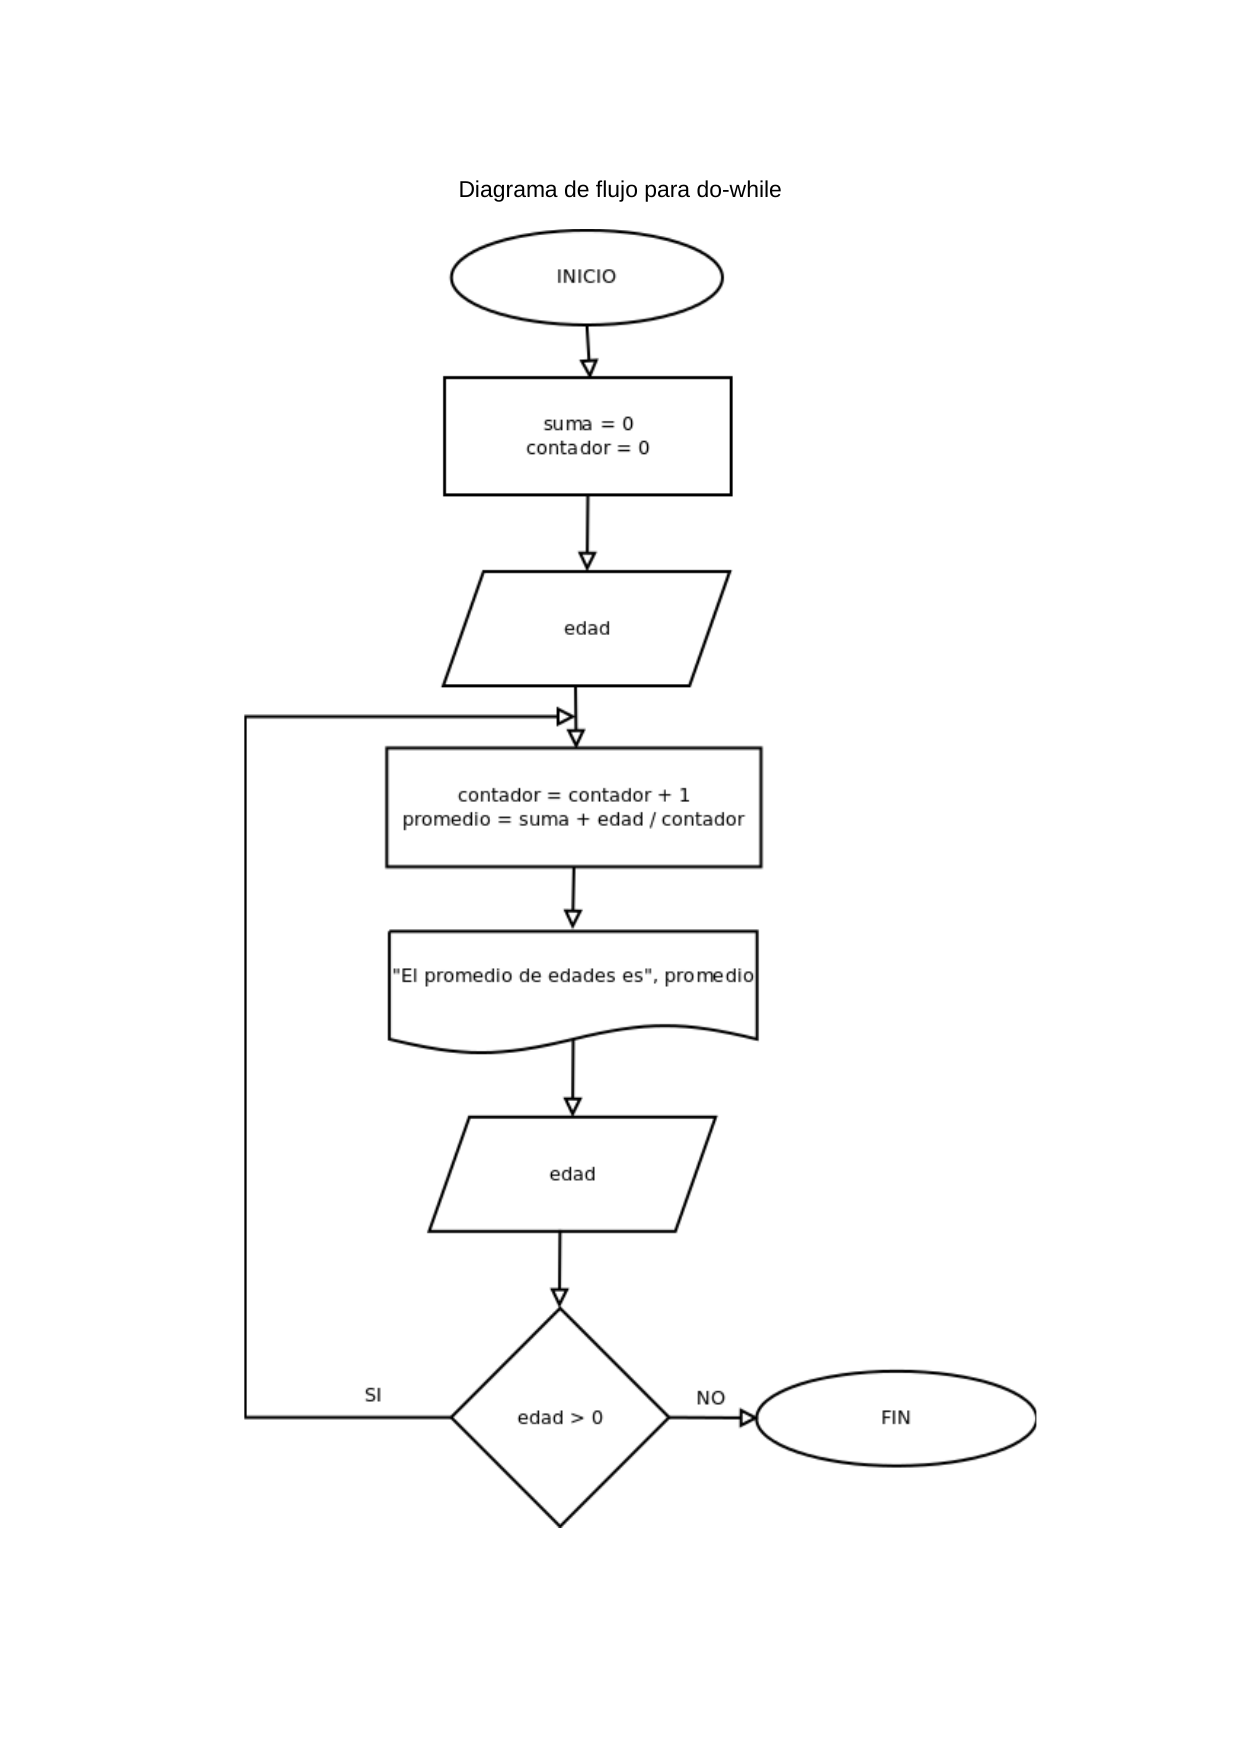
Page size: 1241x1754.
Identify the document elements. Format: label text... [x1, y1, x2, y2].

text Diagrama de flujo para do-while [150, 176, 1090, 203]
picture [244, 229, 1037, 1528]
